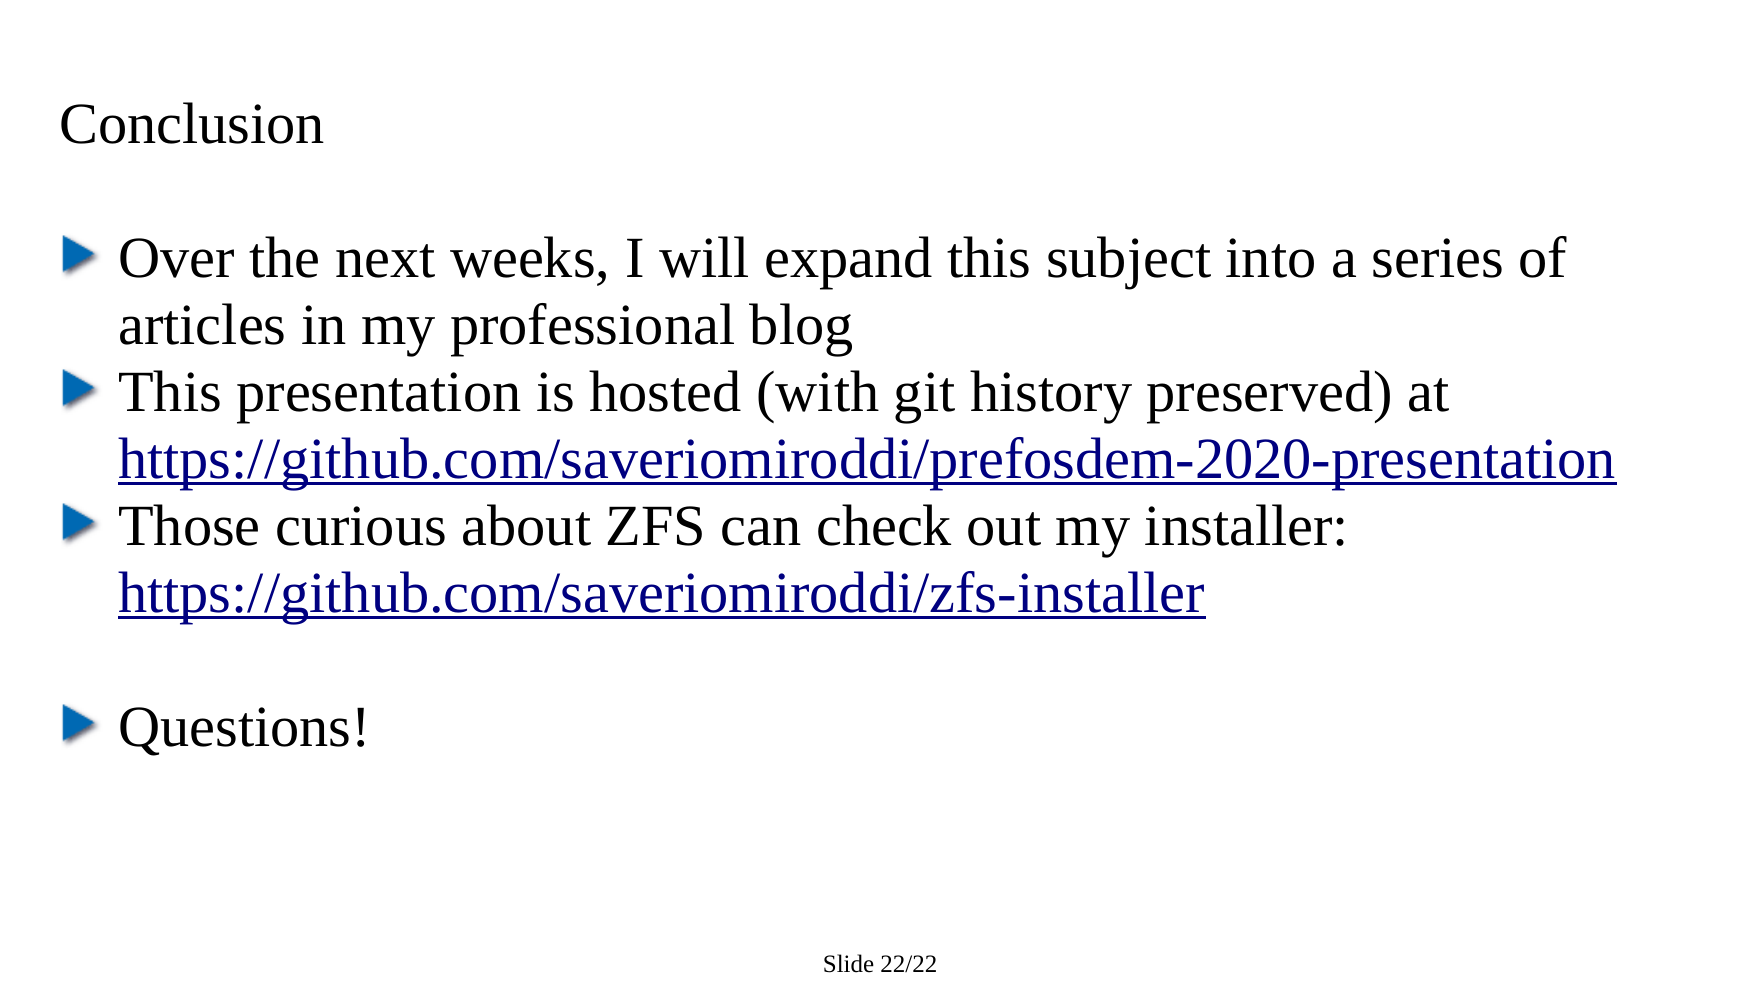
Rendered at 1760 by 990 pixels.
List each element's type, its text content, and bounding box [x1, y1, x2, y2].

picture [60, 231, 104, 282]
list Those curious about ZFS can check out my installer: https://github.com/saveriomiroddi/zfs-installer [59, 491, 1701, 625]
picture [60, 700, 104, 751]
picture [60, 365, 104, 416]
list Over the next weeks, I will expand this subject into a series of articles in my professional blog [59, 223, 1701, 357]
text Conclusion [59, 88, 1701, 156]
list This presentation is hosted (with git history preserved) at https://github.com/saveriomiroddi/prefosdem-2020-presentation [59, 357, 1701, 491]
picture [60, 499, 104, 550]
list Questions! [59, 692, 1701, 759]
